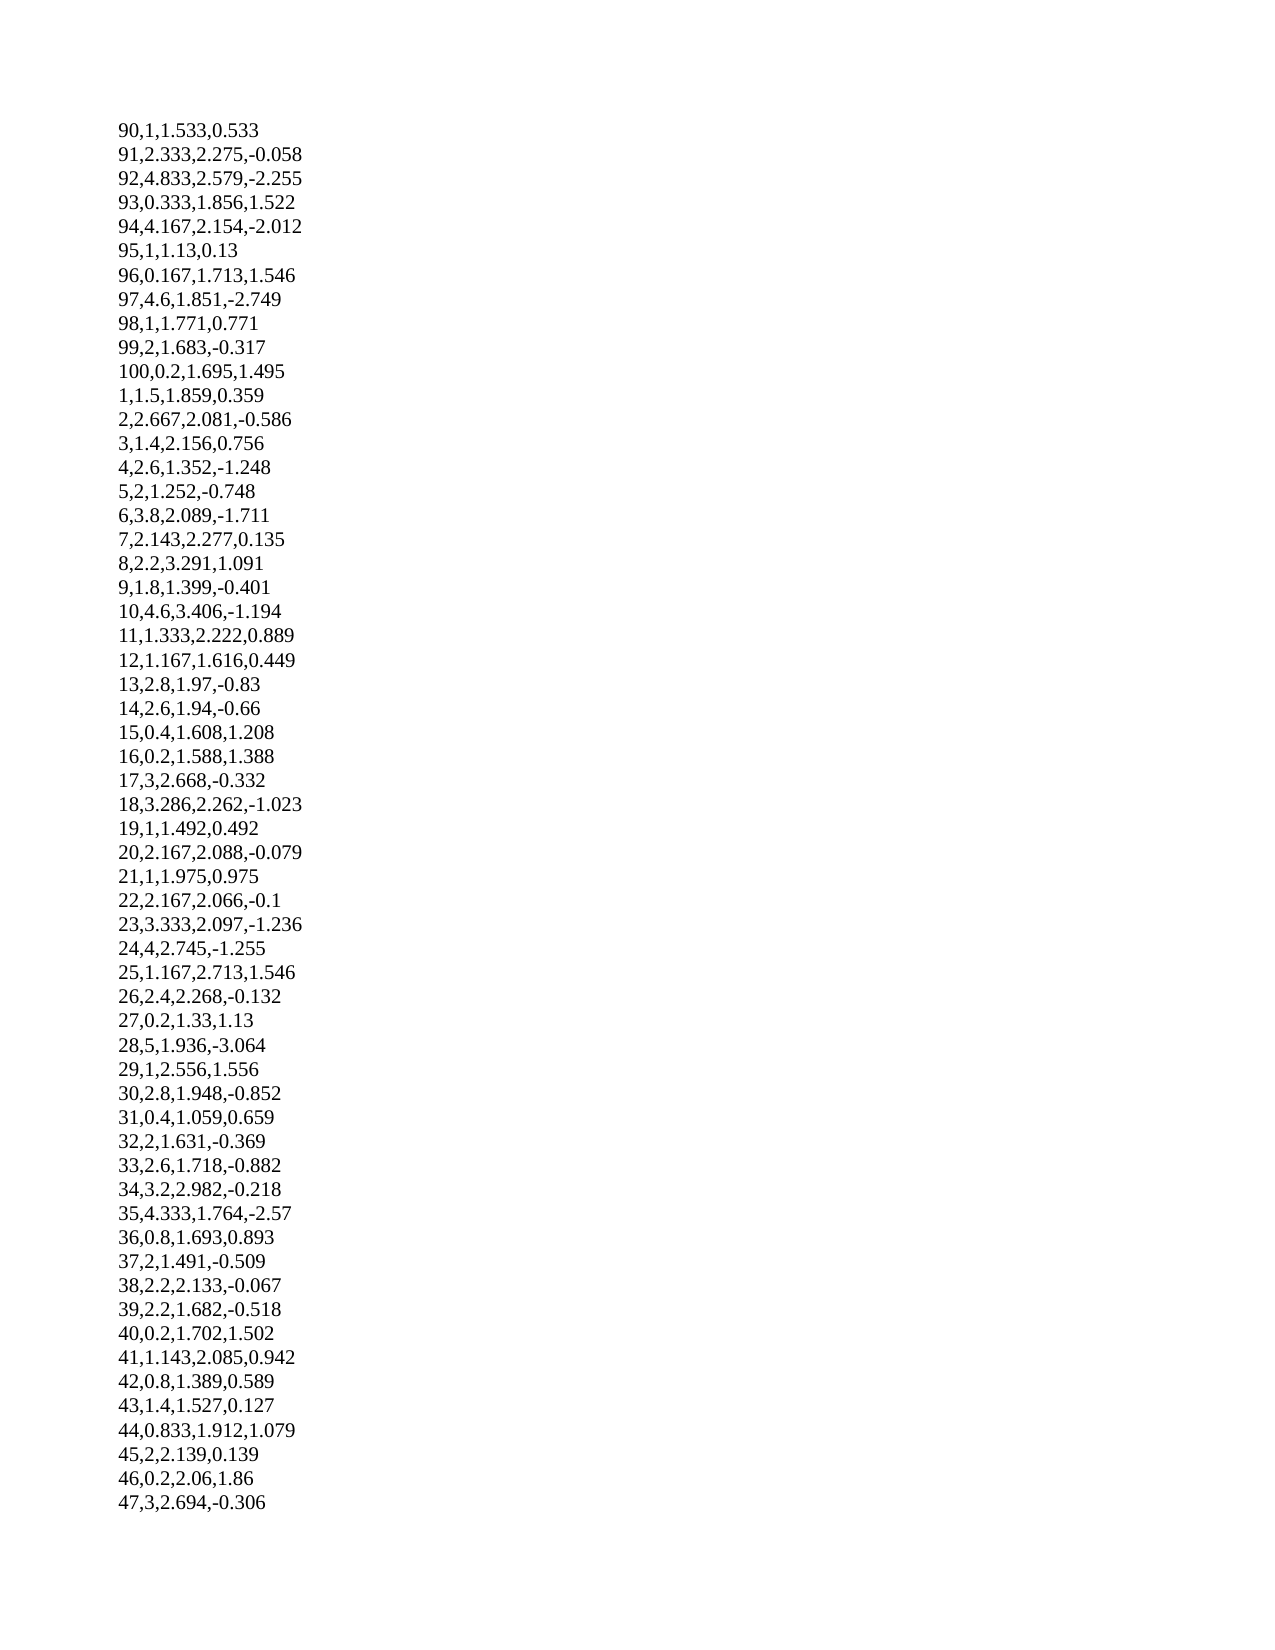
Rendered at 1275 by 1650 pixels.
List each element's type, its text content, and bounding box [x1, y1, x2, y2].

text 21,1,1.975,0.975 [118, 864, 1157, 888]
text 38,2.2,2.133,-0.067 [118, 1273, 1157, 1297]
text 23,3.333,2.097,-1.236 [118, 912, 1157, 936]
text 98,1,1.771,0.771 [118, 311, 1157, 335]
text 28,5,1.936,-3.064 [118, 1032, 1157, 1057]
text 22,2.167,2.066,-0.1 [118, 888, 1157, 912]
text 93,0.333,1.856,1.522 [118, 190, 1157, 214]
text 46,0.2,2.06,1.86 [118, 1466, 1157, 1490]
text 37,2,1.491,-0.509 [118, 1249, 1157, 1273]
text 6,3.8,2.089,-1.711 [118, 503, 1157, 527]
text 91,2.333,2.275,-0.058 [118, 142, 1157, 166]
text 18,3.286,2.262,-1.023 [118, 792, 1157, 816]
text 7,2.143,2.277,0.135 [118, 527, 1157, 551]
text 25,1.167,2.713,1.546 [118, 960, 1157, 984]
text 47,3,2.694,-0.306 [118, 1490, 1157, 1514]
text 30,2.8,1.948,-0.852 [118, 1081, 1157, 1105]
text 94,4.167,2.154,-2.012 [118, 214, 1157, 238]
text 1,1.5,1.859,0.359 [118, 383, 1157, 407]
text 95,1,1.13,0.13 [118, 238, 1157, 262]
text 35,4.333,1.764,-2.57 [118, 1201, 1157, 1225]
text 5,2,1.252,-0.748 [118, 479, 1157, 503]
text 90,1,1.533,0.533 [118, 118, 1157, 142]
text 27,0.2,1.33,1.13 [118, 1008, 1157, 1032]
text 15,0.4,1.608,1.208 [118, 720, 1157, 744]
text 17,3,2.668,-0.332 [118, 768, 1157, 792]
text 26,2.4,2.268,-0.132 [118, 984, 1157, 1008]
text 24,4,2.745,-1.255 [118, 936, 1157, 960]
text 34,3.2,2.982,-0.218 [118, 1177, 1157, 1201]
text 41,1.143,2.085,0.942 [118, 1345, 1157, 1369]
text 29,1,2.556,1.556 [118, 1057, 1157, 1081]
text 9,1.8,1.399,-0.401 [118, 575, 1157, 599]
text 3,1.4,2.156,0.756 [118, 431, 1157, 455]
text 4,2.6,1.352,-1.248 [118, 455, 1157, 479]
text 12,1.167,1.616,0.449 [118, 647, 1157, 672]
text 97,4.6,1.851,-2.749 [118, 287, 1157, 311]
text 20,2.167,2.088,-0.079 [118, 840, 1157, 864]
text 42,0.8,1.389,0.589 [118, 1369, 1157, 1393]
text 43,1.4,1.527,0.127 [118, 1393, 1157, 1417]
text 8,2.2,3.291,1.091 [118, 551, 1157, 575]
text 39,2.2,1.682,-0.518 [118, 1297, 1157, 1321]
text 40,0.2,1.702,1.502 [118, 1321, 1157, 1345]
text 19,1,1.492,0.492 [118, 816, 1157, 840]
text 45,2,2.139,0.139 [118, 1442, 1157, 1466]
text 16,0.2,1.588,1.388 [118, 744, 1157, 768]
text 36,0.8,1.693,0.893 [118, 1225, 1157, 1249]
text 13,2.8,1.97,-0.83 [118, 672, 1157, 696]
text 10,4.6,3.406,-1.194 [118, 599, 1157, 623]
text 14,2.6,1.94,-0.66 [118, 696, 1157, 720]
text 31,0.4,1.059,0.659 [118, 1105, 1157, 1129]
text 92,4.833,2.579,-2.255 [118, 166, 1157, 190]
text 33,2.6,1.718,-0.882 [118, 1153, 1157, 1177]
text 11,1.333,2.222,0.889 [118, 623, 1157, 647]
text 44,0.833,1.912,1.079 [118, 1417, 1157, 1442]
text 96,0.167,1.713,1.546 [118, 262, 1157, 287]
text 32,2,1.631,-0.369 [118, 1129, 1157, 1153]
text 99,2,1.683,-0.317 [118, 335, 1157, 359]
text 100,0.2,1.695,1.495 [118, 359, 1157, 383]
text 2,2.667,2.081,-0.586 [118, 407, 1157, 431]
